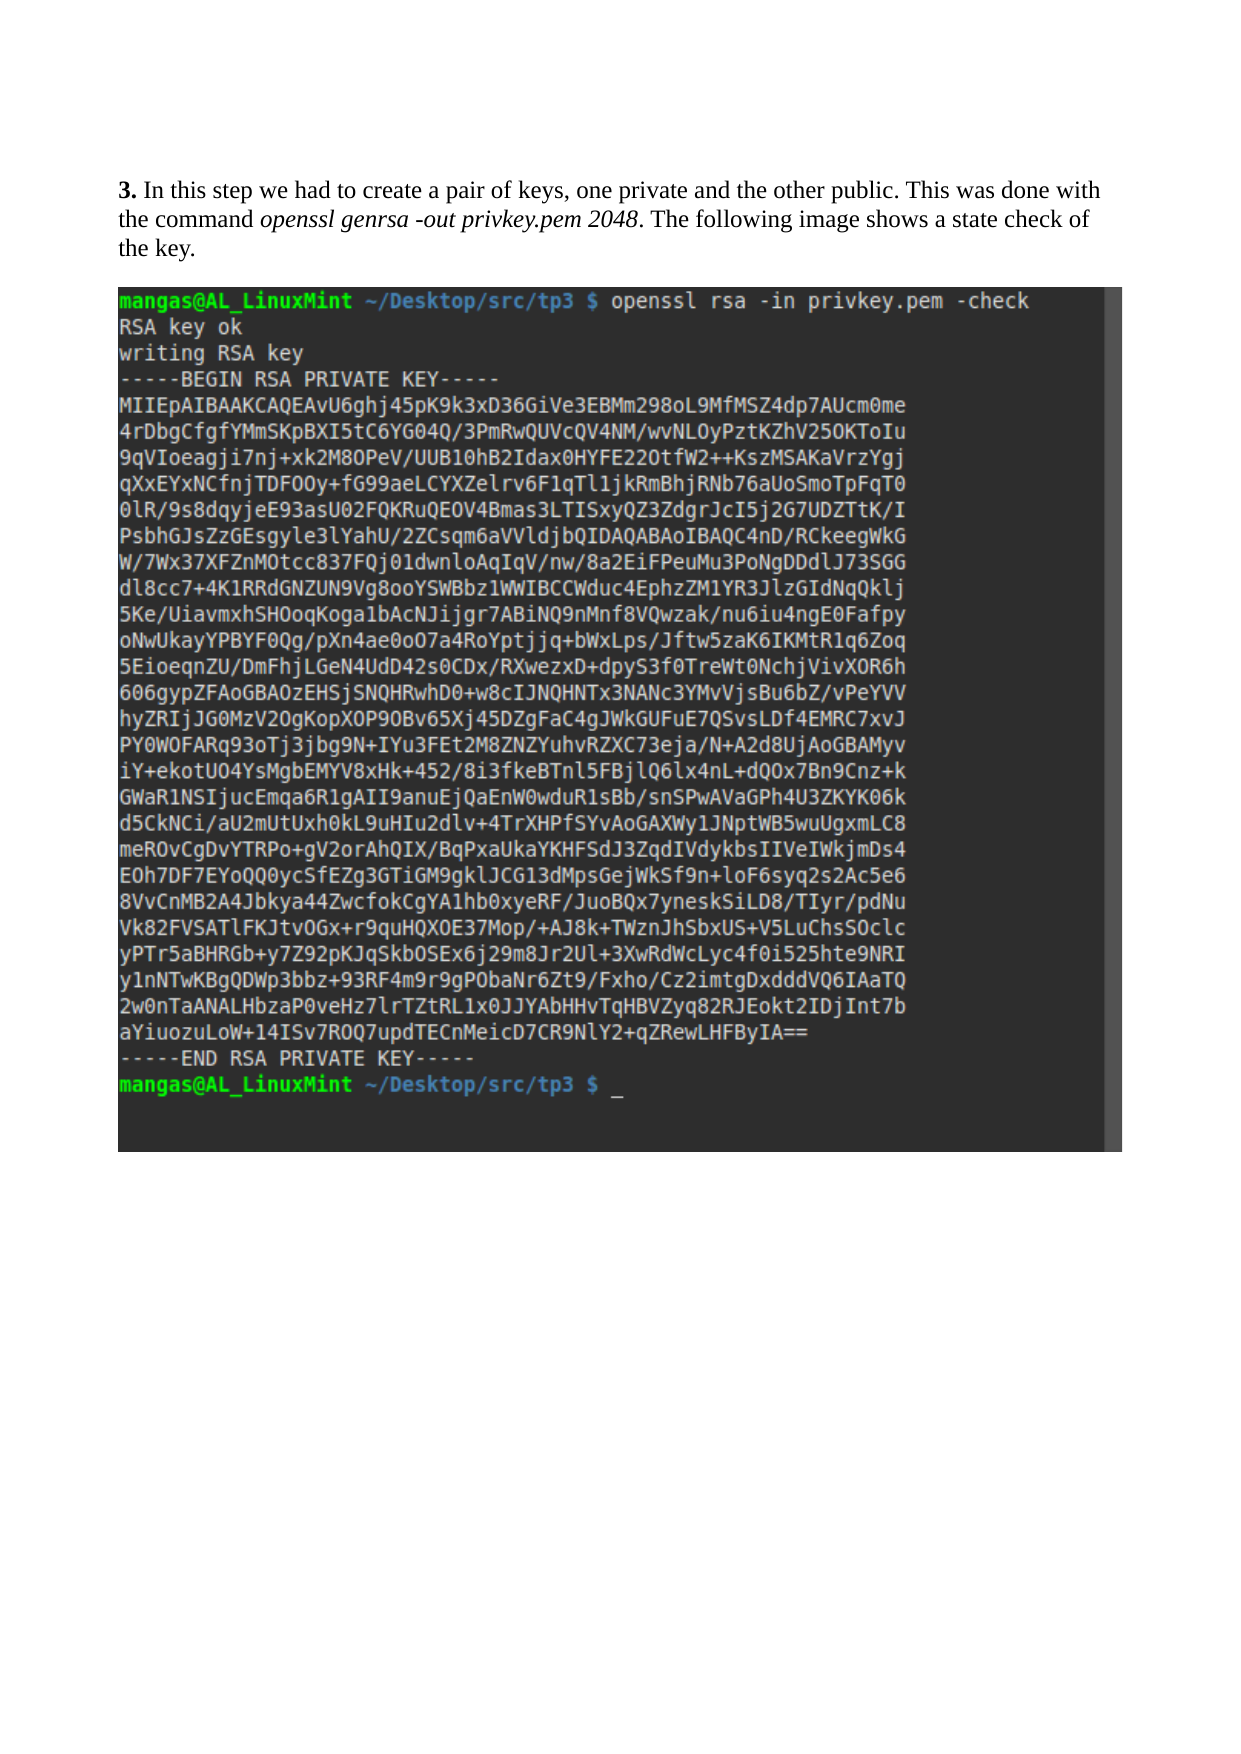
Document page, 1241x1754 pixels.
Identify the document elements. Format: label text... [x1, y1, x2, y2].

picture [118, 287, 1123, 1152]
text 3. In this step we had to create a pair of keys, one private and the other public. This was done with the command openssl genrsa -out privkey.pem 2048. The following image shows a state check of the key. [118, 176, 1122, 262]
